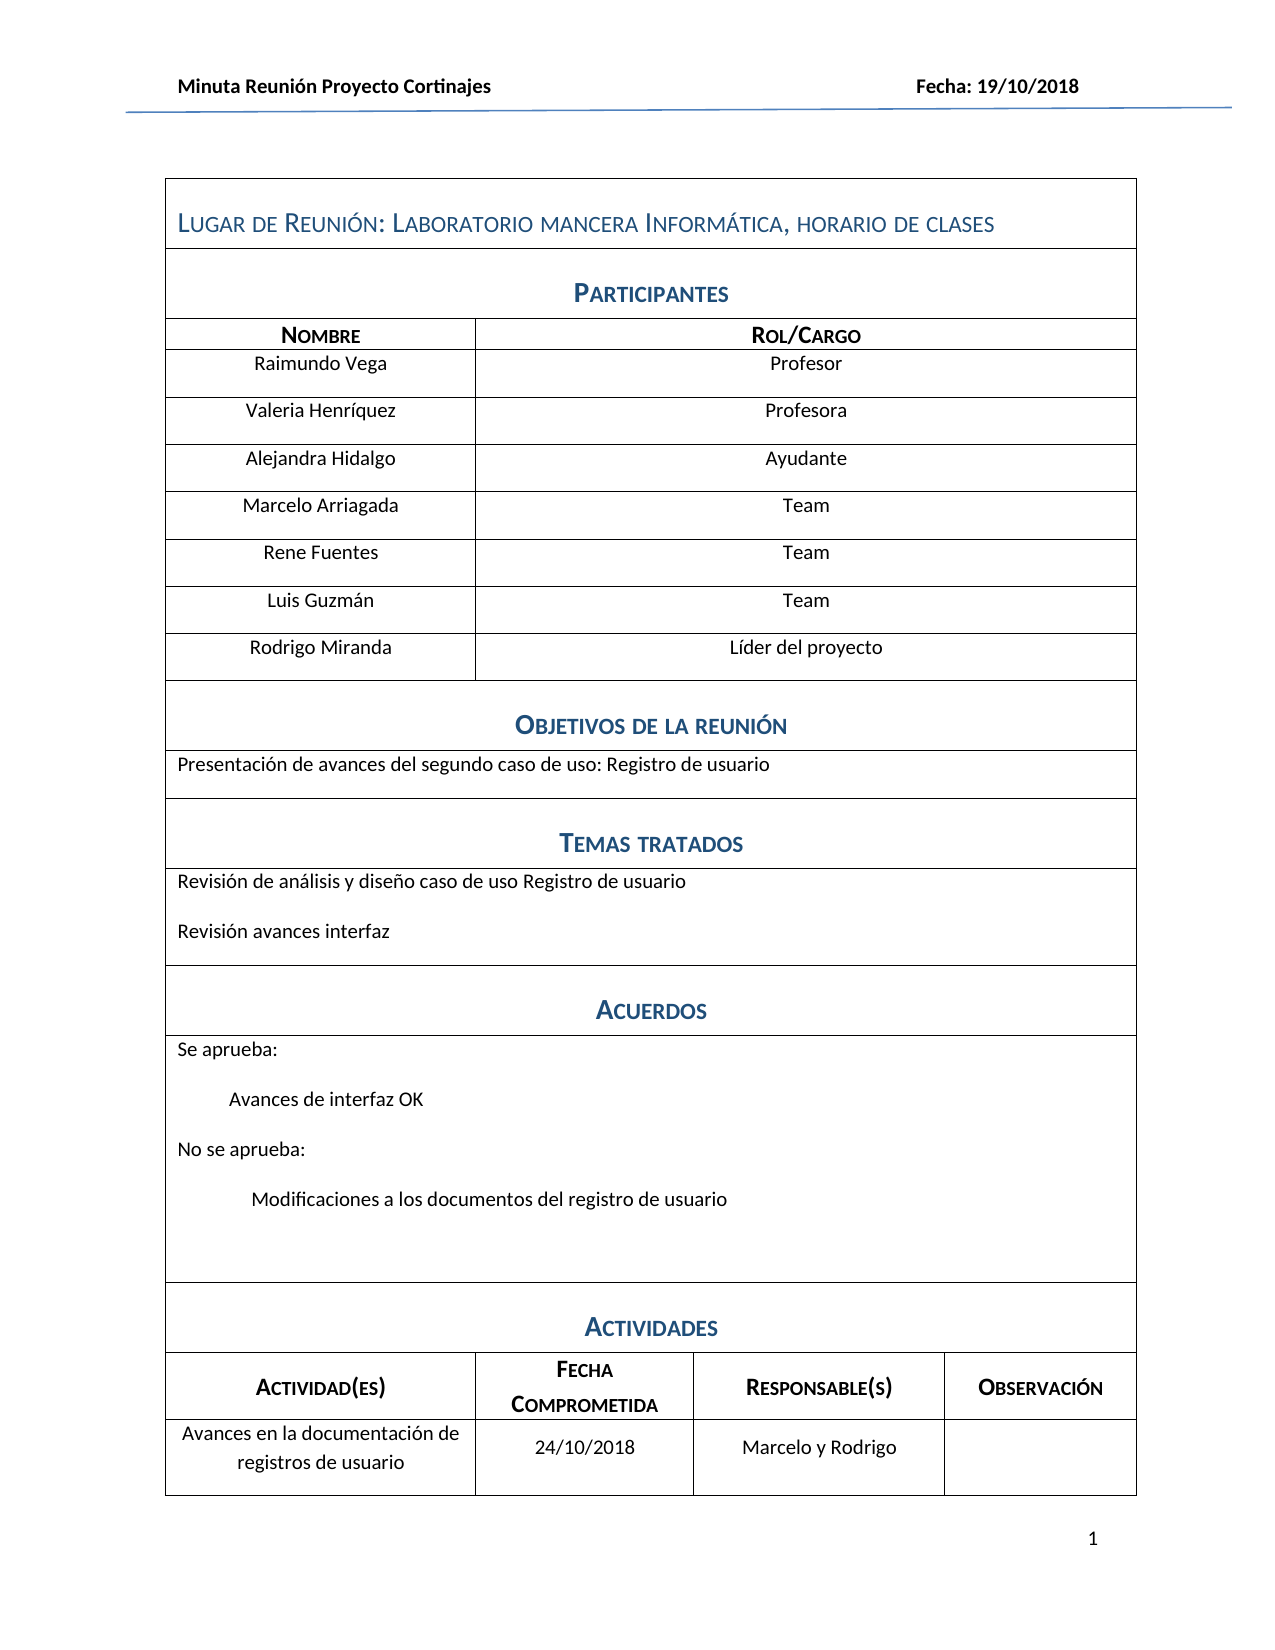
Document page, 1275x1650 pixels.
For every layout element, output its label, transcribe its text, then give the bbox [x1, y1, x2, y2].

table_cell Objetivos de la reunión [166, 681, 1136, 750]
table_cell Se aprueba: Avances de interfaz OK No se aprueba: Modificaciones a los documentos del registro de usuario [166, 1036, 1136, 1282]
table_cell Presentación de avances del segundo caso de uso: Registro de usuario [166, 751, 1136, 798]
table_cell Profesor [476, 350, 1136, 397]
table_header Lugar de Reunión: Laboratorio mancera Informática, horario de clases [166, 179, 1136, 248]
table_cell Team [476, 492, 1136, 538]
table_cell Marcelo y Rodrigo [694, 1420, 944, 1495]
table_cell Alejandra Hidalgo [166, 445, 475, 491]
table_cell Temas tratados [166, 799, 1136, 868]
table_cell Observación [945, 1353, 1136, 1419]
table_cell 24/10/2018 [476, 1420, 693, 1495]
table_cell Rene Fuentes [166, 540, 475, 586]
table_cell Team [476, 587, 1136, 633]
table_cell Actividad(es) [166, 1353, 475, 1419]
table_cell Ayudante [476, 445, 1136, 491]
table_cell Revisión de análisis y diseño caso de uso Registro de usuario Revisión avances interfaz [166, 869, 1136, 965]
table_cell Acuerdos [166, 966, 1136, 1035]
table_cell Team [476, 540, 1136, 586]
table_cell Avances en la documentación de registros de usuario [166, 1420, 475, 1495]
table_cell Rol/Cargo [476, 319, 1136, 349]
table_cell Luis Guzmán [166, 587, 475, 633]
table_cell Fecha Comprometida [476, 1353, 693, 1419]
table_cell Marcelo Arriagada [166, 492, 475, 538]
table_cell [945, 1420, 1136, 1495]
table_cell Participantes [166, 249, 1136, 318]
table_cell Raimundo Vega [166, 350, 475, 397]
table_cell Rodrigo Miranda [166, 634, 475, 680]
table_cell Actividades [166, 1283, 1136, 1352]
table_cell Nombre [166, 319, 475, 349]
table_cell Valeria Henríquez [166, 398, 475, 444]
table_cell Líder del proyecto [476, 634, 1136, 680]
table_cell Profesora [476, 398, 1136, 444]
table_cell Responsable(s) [694, 1353, 944, 1419]
